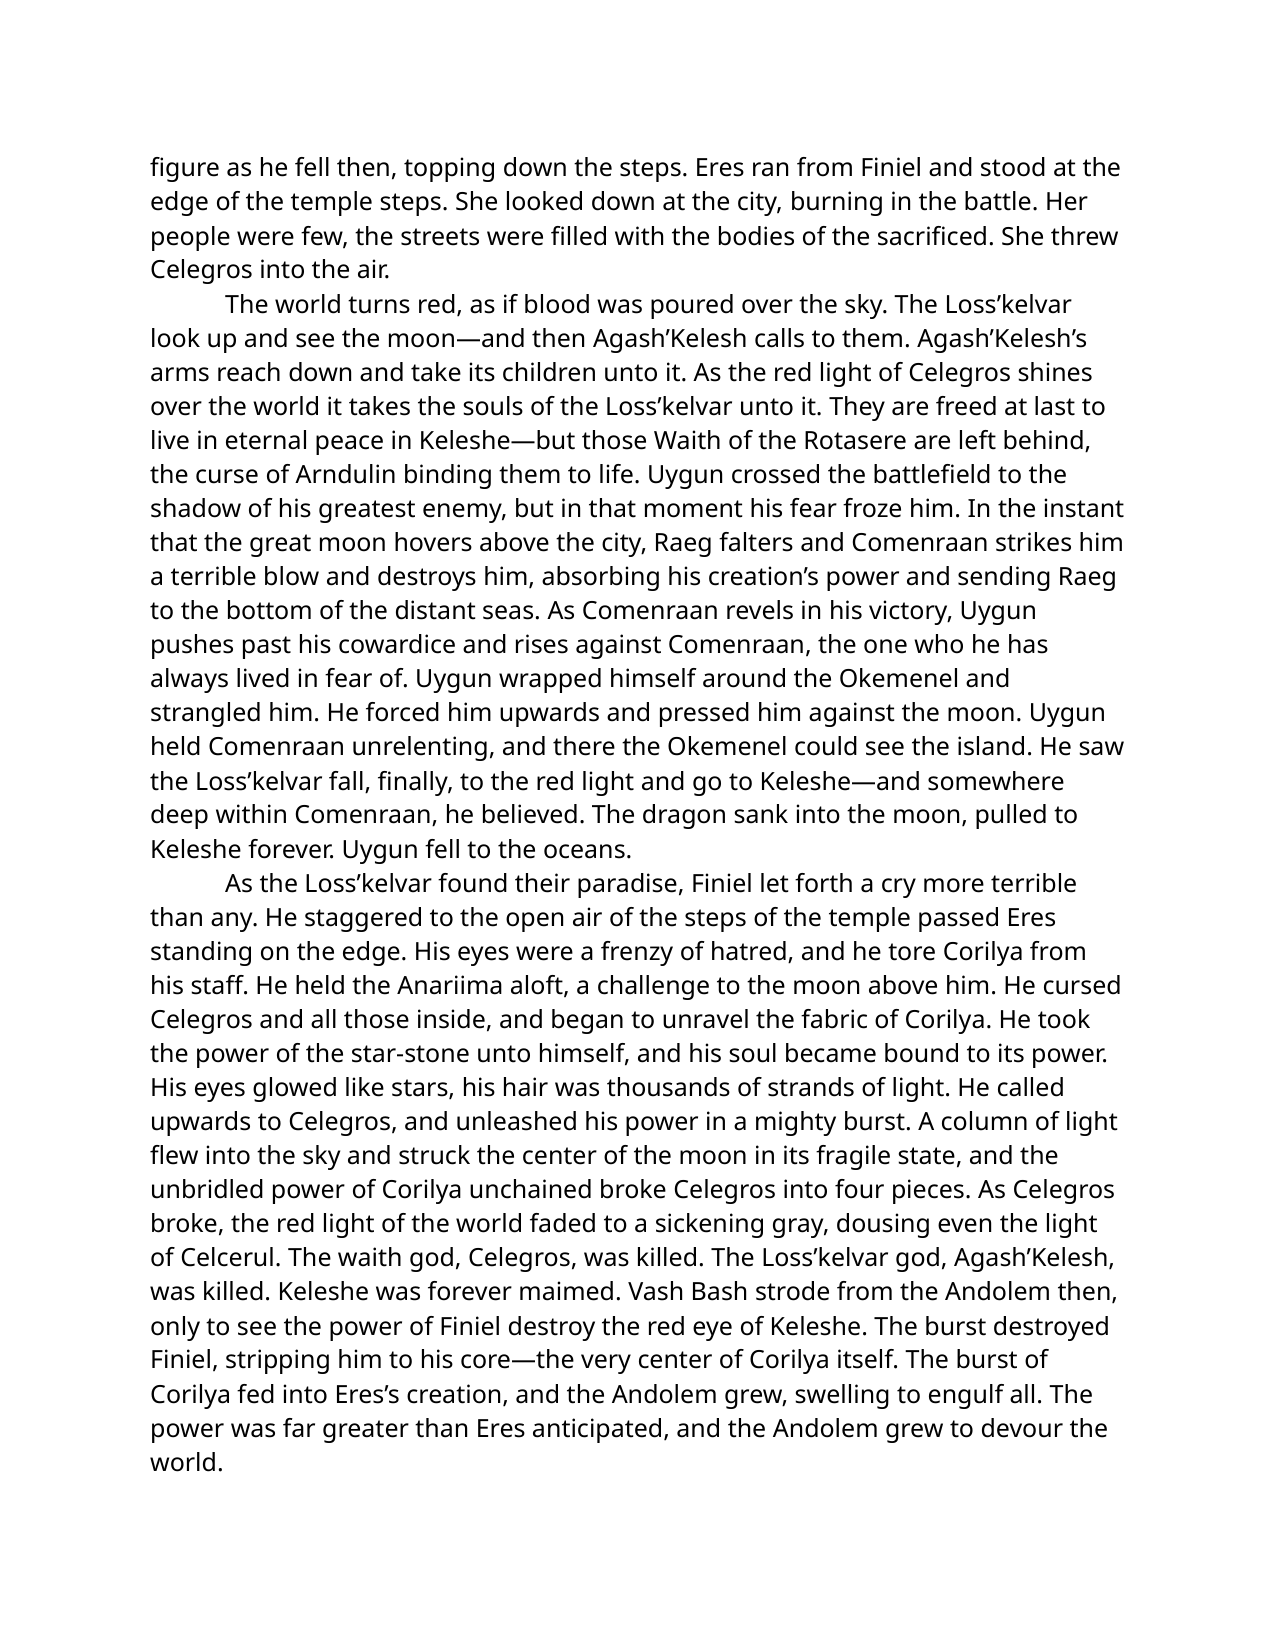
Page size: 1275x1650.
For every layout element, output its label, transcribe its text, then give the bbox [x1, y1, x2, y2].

text figure as he fell then, topping down the steps. Eres ran from Finiel and stood at the edge of the temple steps. She looked down at the city, burning in the battle. Her people were few, the streets were filled with the bodies of the sacrificed. She threw Celegros into the air. [150, 150, 1125, 286]
text As the Loss’kelvar found their paradise, Finiel let forth a cry more terrible than any. He staggered to the open air of the steps of the temple passed Eres standing on the edge. His eyes were a frenzy of hatred, and he tore Corilya from his staff. He held the Anariima aloft, a challenge to the moon above him. He cursed Celegros and all those inside, and began to unravel the fabric of Corilya. He took the power of the star-stone unto himself, and his soul became bound to its power. His eyes glowed like stars, his hair was thousands of strands of light. He called upwards to Celegros, and unleashed his power in a mighty burst. A column of light flew into the sky and struck the center of the moon in its fragile state, and the unbridled power of Corilya unchained broke Celegros into four pieces. As Celegros broke, the red light of the world faded to a sickening gray, dousing even the light of Celcerul. The waith god, Celegros, was killed. The Loss’kelvar god, Agash’Kelesh, was killed. Keleshe was forever maimed. Vash Bash strode from the Andolem then, only to see the power of Finiel destroy the red eye of Keleshe. The burst destroyed Finiel, stripping him to his core—the very center of Corilya itself. The burst of Corilya fed into Eres’s creation, and the Andolem grew, swelling to engulf all. The power was far greater than Eres anticipated, and the Andolem grew to devour the world. [150, 865, 1125, 1478]
text The world turns red, as if blood was poured over the sky. The Loss’kelvar look up and see the moon—and then Agash’Kelesh calls to them. Agash’Kelesh’s arms reach down and take its children unto it. As the red light of Celegros shines over the world it takes the souls of the Loss’kelvar unto it. They are freed at last to live in eternal peace in Keleshe—but those Waith of the Rotasere are left behind, the curse of Arndulin binding them to life. Uygun crossed the battlefield to the shadow of his greatest enemy, but in that moment his fear froze him. In the instant that the great moon hovers above the city, Raeg falters and Comenraan strikes him a terrible blow and destroys him, absorbing his creation’s power and sending Raeg to the bottom of the distant seas. As Comenraan revels in his victory, Uygun pushes past his cowardice and rises against Comenraan, the one who he has always lived in fear of. Uygun wrapped himself around the Okemenel and strangled him. He forced him upwards and pressed him against the moon. Uygun held Comenraan unrelenting, and there the Okemenel could see the island. He saw the Loss’kelvar fall, finally, to the red light and go to Keleshe—and somewhere deep within Comenraan, he believed. The dragon sank into the moon, pulled to Keleshe forever. Uygun fell to the oceans. [150, 286, 1125, 865]
